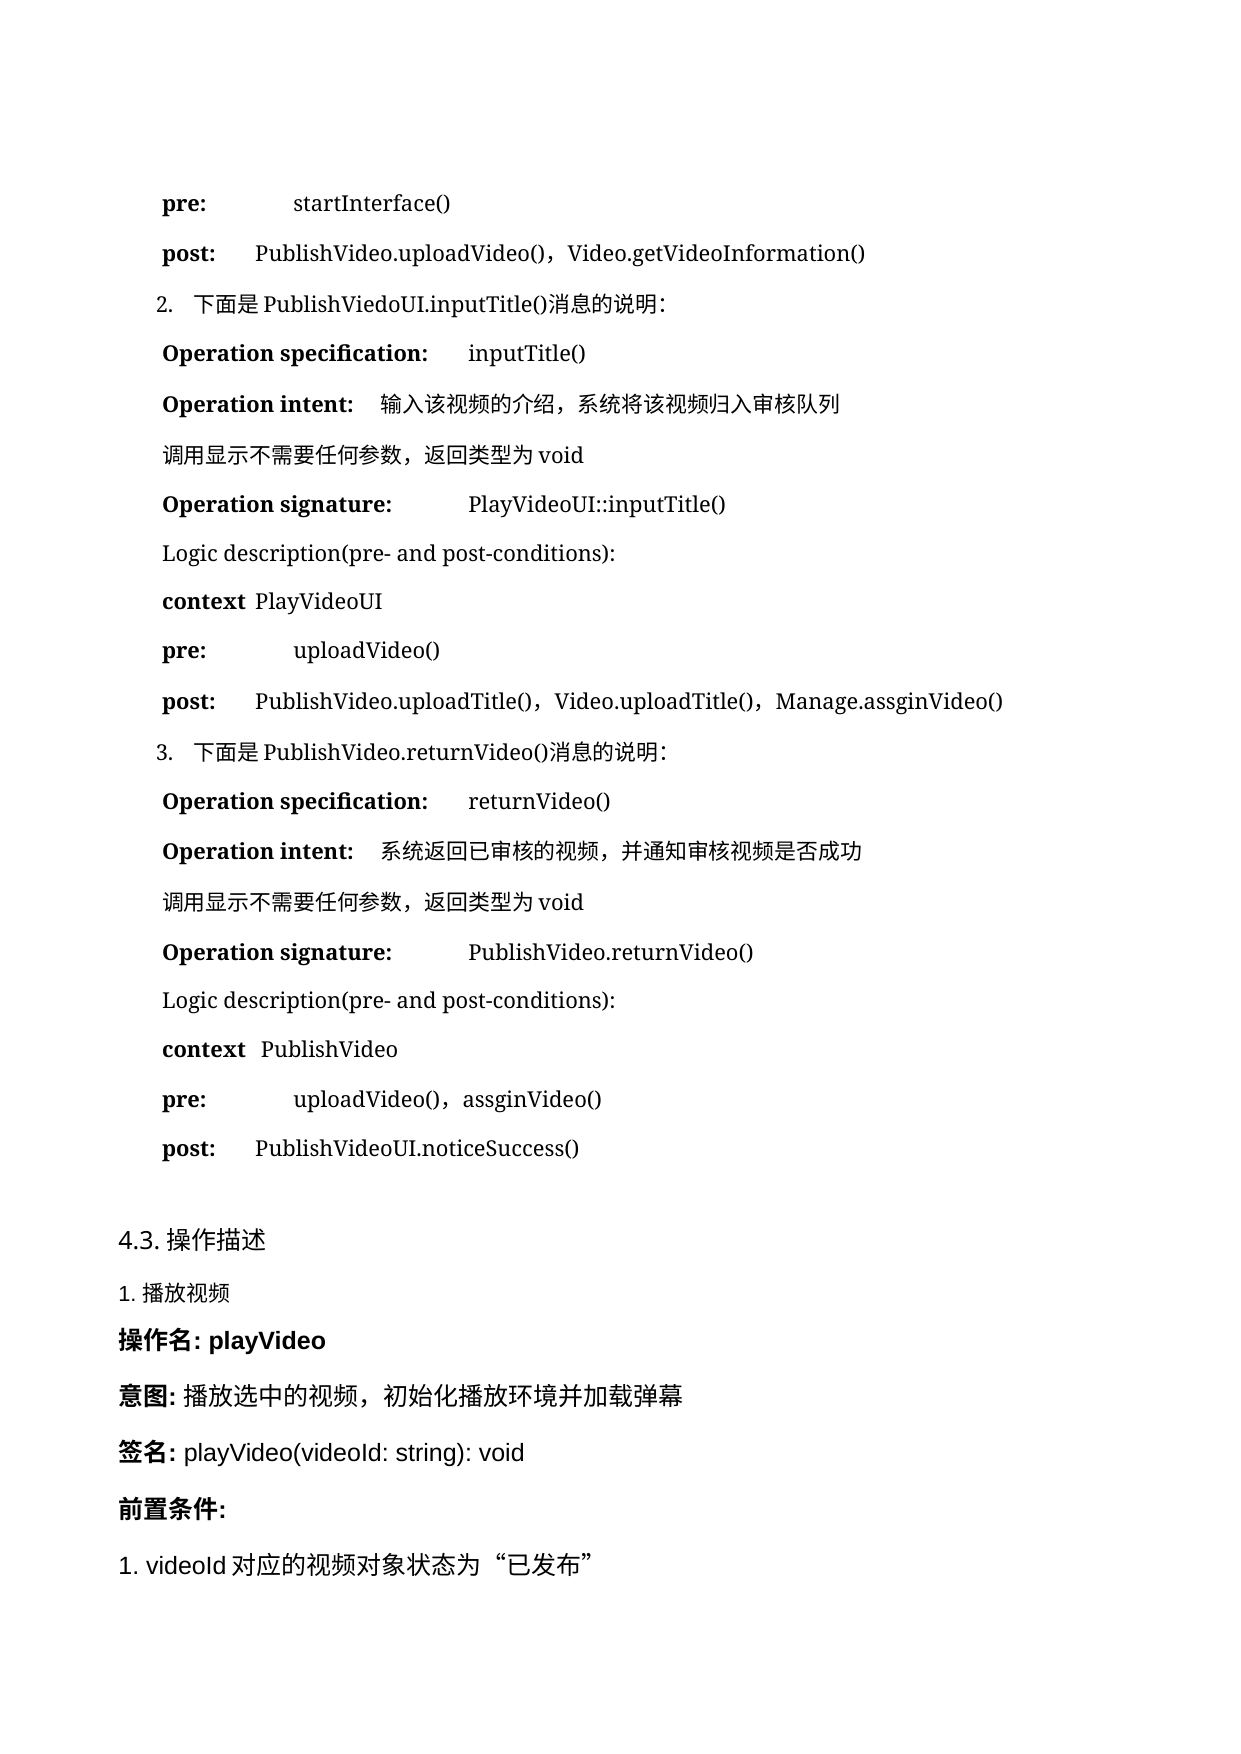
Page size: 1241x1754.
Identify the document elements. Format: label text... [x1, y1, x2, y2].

text Operation specification: returnVideo() [118, 786, 1122, 816]
text post: PublishVideoUI.noticeSuccess() [118, 1133, 1122, 1163]
text 调用显示不需要任何参数，返回类型为void [118, 438, 1122, 470]
text post: PublishVideo.uploadVideo()，Video.getVideoInformation() [118, 236, 1122, 268]
text post: PublishVideo.uploadTitle()，Video.uploadTitle()，Manage.assginVideo() [118, 684, 1122, 715]
text 前置条件: [118, 1489, 1122, 1526]
text Operation intent: 系统返回已审核的视频，并通知审核视频是否成功 [118, 834, 1122, 866]
text 1. videoId对应的视频对象状态为“已发布” [118, 1546, 1122, 1582]
text Logic description(pre- and post-conditions): [118, 985, 1122, 1015]
text pre: uploadVideo()，assginVideo() [118, 1082, 1122, 1114]
text Operation specification: inputTitle() [118, 338, 1122, 368]
text 签名: playVideo(videoId: string): void [118, 1433, 1122, 1469]
text pre: uploadVideo() [118, 635, 1122, 665]
text 意图: 播放选中的视频，初始化播放环境并加载弹幕 [118, 1377, 1122, 1413]
text 操作名: playVideo [118, 1320, 1122, 1356]
list 下面是PublishViedoUI.inputTitle()消息的说明： [156, 287, 1122, 319]
text Logic description(pre- and post-conditions): [118, 538, 1122, 567]
text context PlayVideoUI [118, 586, 1122, 616]
subtitle 操作描述 [118, 1221, 1122, 1257]
text Operation signature: PlayVideoUI::inputTitle() [118, 489, 1122, 519]
subtitle 播放视频 [118, 1276, 1122, 1307]
text pre: startInterface() [118, 188, 1122, 217]
text Operation signature: PublishVideo.returnVideo() [118, 936, 1122, 966]
text context PublishVideo [118, 1034, 1122, 1063]
text Operation intent: 输入该视频的介绍，系统将该视频归入审核队列 [118, 387, 1122, 419]
text 调用显示不需要任何参数，返回类型为void [118, 885, 1122, 917]
list 下面是PublishVideo.returnVideo()消息的说明： [156, 735, 1122, 766]
